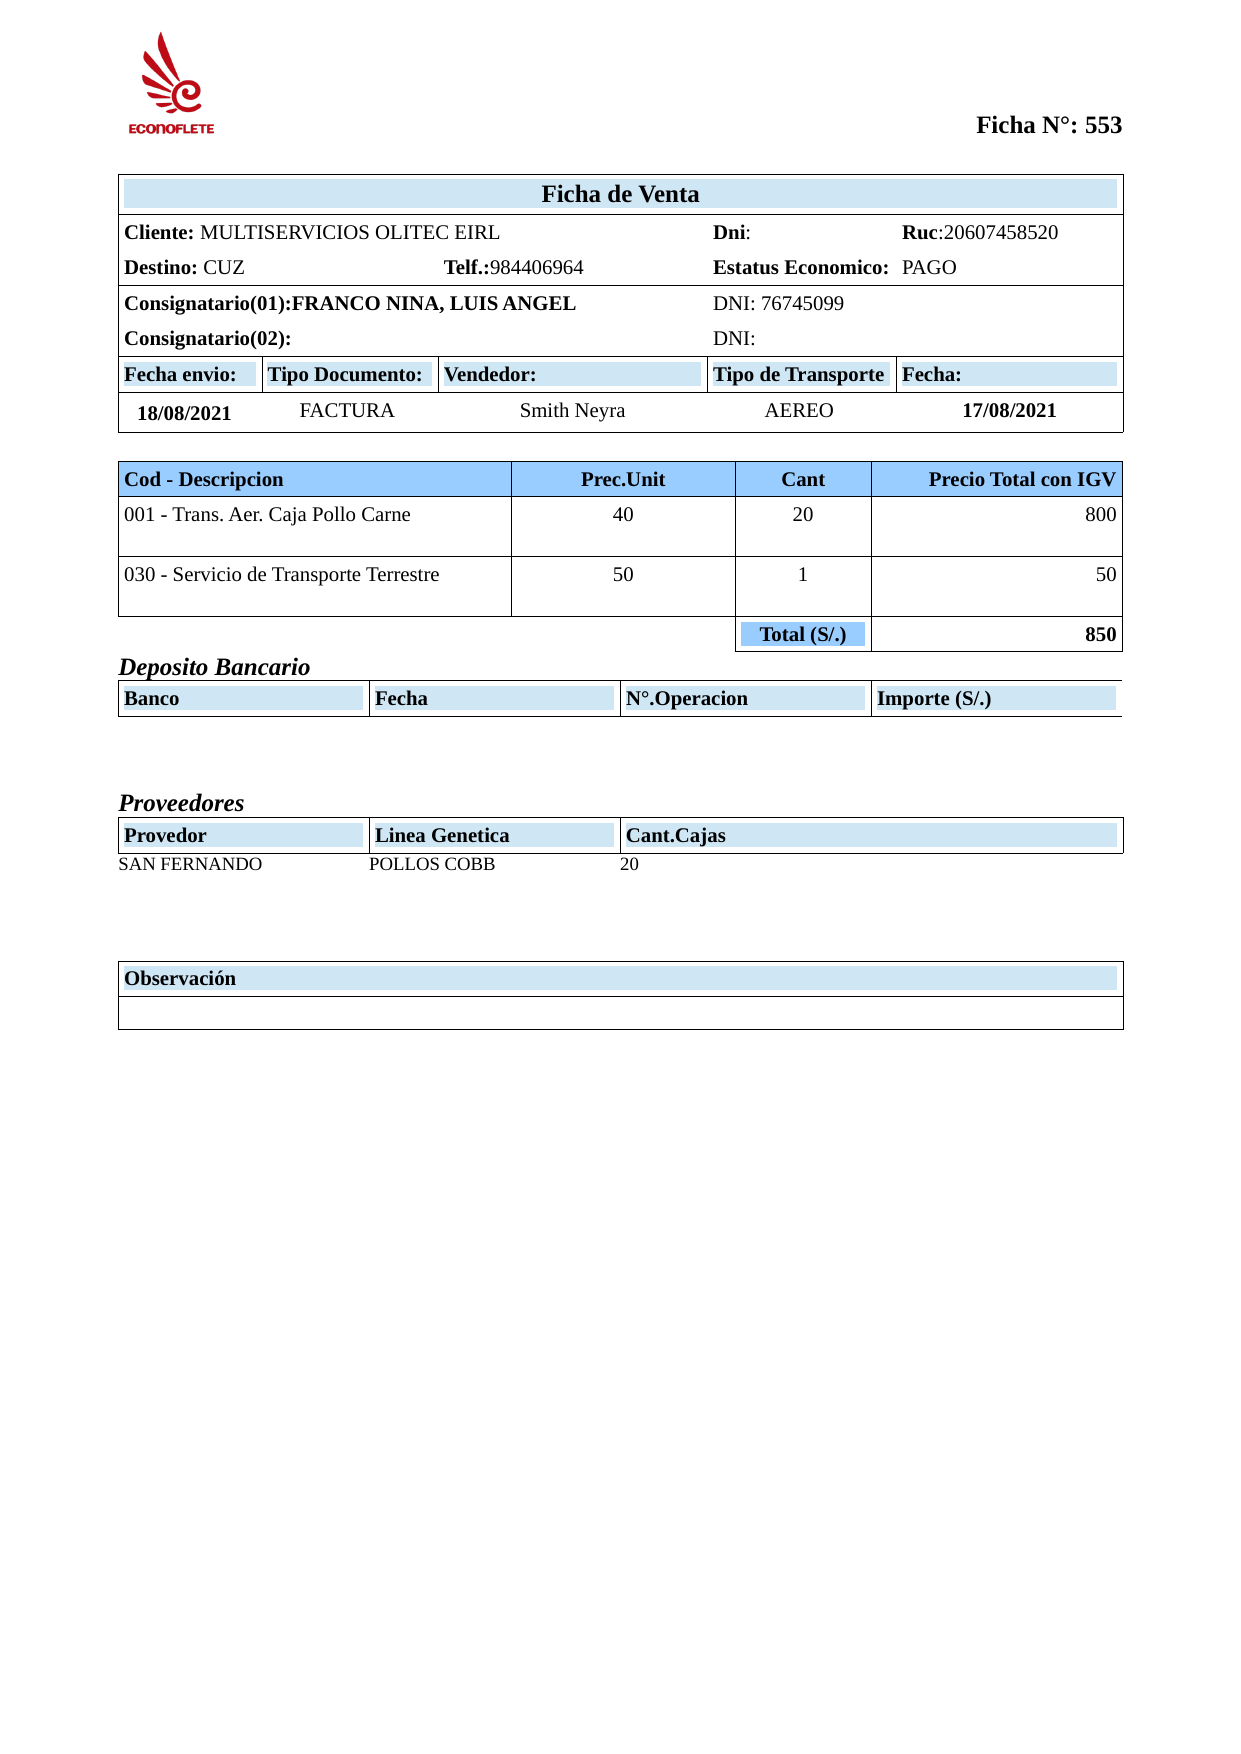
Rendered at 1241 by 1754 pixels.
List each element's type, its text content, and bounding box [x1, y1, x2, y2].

table_cell 1 [736, 557, 871, 616]
table_cell [620, 717, 871, 740]
table_cell Tipo de Transporte [708, 357, 896, 392]
table_cell [369, 764, 620, 788]
text Proveedores [118, 788, 1122, 817]
table_cell 18/08/2021 [119, 393, 262, 432]
table_cell [118, 740, 369, 764]
table_cell Smith Neyra [438, 393, 707, 432]
table_header Banco [119, 681, 369, 716]
table_cell [871, 717, 1122, 740]
table_cell [369, 896, 620, 917]
table_cell POLLOS COBB [369, 854, 620, 874]
table_header Cant [736, 462, 871, 496]
table_cell 17/08/2021 [896, 393, 1123, 432]
table_header Precio Total con IGV [872, 462, 1122, 496]
table_cell Estatus Economico: [707, 249, 896, 285]
table_header Provedor [119, 818, 369, 853]
table_cell PAGO [896, 249, 1123, 285]
table_cell Vendedor: [439, 357, 707, 392]
table_cell [620, 740, 871, 764]
table_cell FACTURA [262, 393, 438, 432]
table_cell 20 [736, 497, 871, 556]
table_cell 50 [872, 557, 1122, 616]
table_cell [118, 617, 511, 651]
table_cell 001 - Trans. Aer. Caja Pollo Carne [119, 497, 511, 556]
table_header N°.Operacion [621, 681, 871, 716]
table_header Observación [119, 962, 1123, 996]
table_cell [118, 939, 369, 961]
table_cell Consignatario(01):FRANCO NINA, LUIS ANGEL [119, 286, 707, 321]
table_cell Destino: CUZ [119, 249, 438, 285]
table_cell [511, 617, 735, 651]
table_cell AEREO [707, 393, 896, 432]
table_cell [871, 740, 1122, 764]
table_cell DNI: [707, 321, 1123, 356]
table_cell Ruc:20607458520 [896, 215, 1123, 249]
table_cell SAN FERNANDO [118, 854, 369, 874]
table_cell [620, 764, 871, 788]
table_cell [118, 717, 369, 740]
table_cell Fecha: [897, 357, 1123, 392]
table_cell [118, 874, 369, 896]
text Deposito Bancario [118, 652, 1122, 680]
table_header Cod - Descripcion [119, 462, 511, 496]
table_cell 20 [620, 854, 1123, 874]
table_cell Telf.:984406964 [438, 249, 707, 285]
table_cell DNI: 76745099 [707, 286, 1123, 321]
table_cell [118, 918, 369, 939]
table_cell 800 [872, 497, 1122, 556]
table_header Ficha de Venta [119, 175, 1123, 214]
table_cell 850 [872, 617, 1122, 651]
table_cell 40 [512, 497, 735, 556]
table_header Prec.Unit [512, 462, 735, 496]
table_cell Cliente: MULTISERVICIOS OLITEC EIRL [119, 215, 707, 249]
table_header Fecha [370, 681, 620, 716]
table_cell [620, 896, 1123, 917]
table_cell 030 - Servicio de Transporte Terrestre [119, 557, 511, 616]
table_cell Fecha envio: [119, 357, 262, 392]
table_cell [119, 997, 1123, 1029]
table_cell [369, 717, 620, 740]
table_cell [369, 740, 620, 764]
table_header Linea Genetica [370, 818, 620, 853]
table_cell [369, 939, 620, 961]
table_cell [118, 896, 369, 917]
table_cell Total (S/.) [736, 617, 871, 651]
table_cell [620, 874, 1123, 896]
table_cell Dni: [707, 215, 896, 249]
table_cell 50 [512, 557, 735, 616]
table_header Cant.Cajas [621, 818, 1123, 853]
picture [118, 31, 225, 134]
table_cell [118, 764, 369, 788]
table_header Importe (S/.) [872, 681, 1122, 716]
table_cell Consignatario(02): [119, 321, 707, 356]
table_cell [620, 939, 1123, 961]
table_cell [871, 764, 1122, 788]
table_cell [620, 918, 1123, 939]
table_cell [369, 874, 620, 896]
table_cell [369, 918, 620, 939]
table_cell Tipo Documento: [263, 357, 438, 392]
